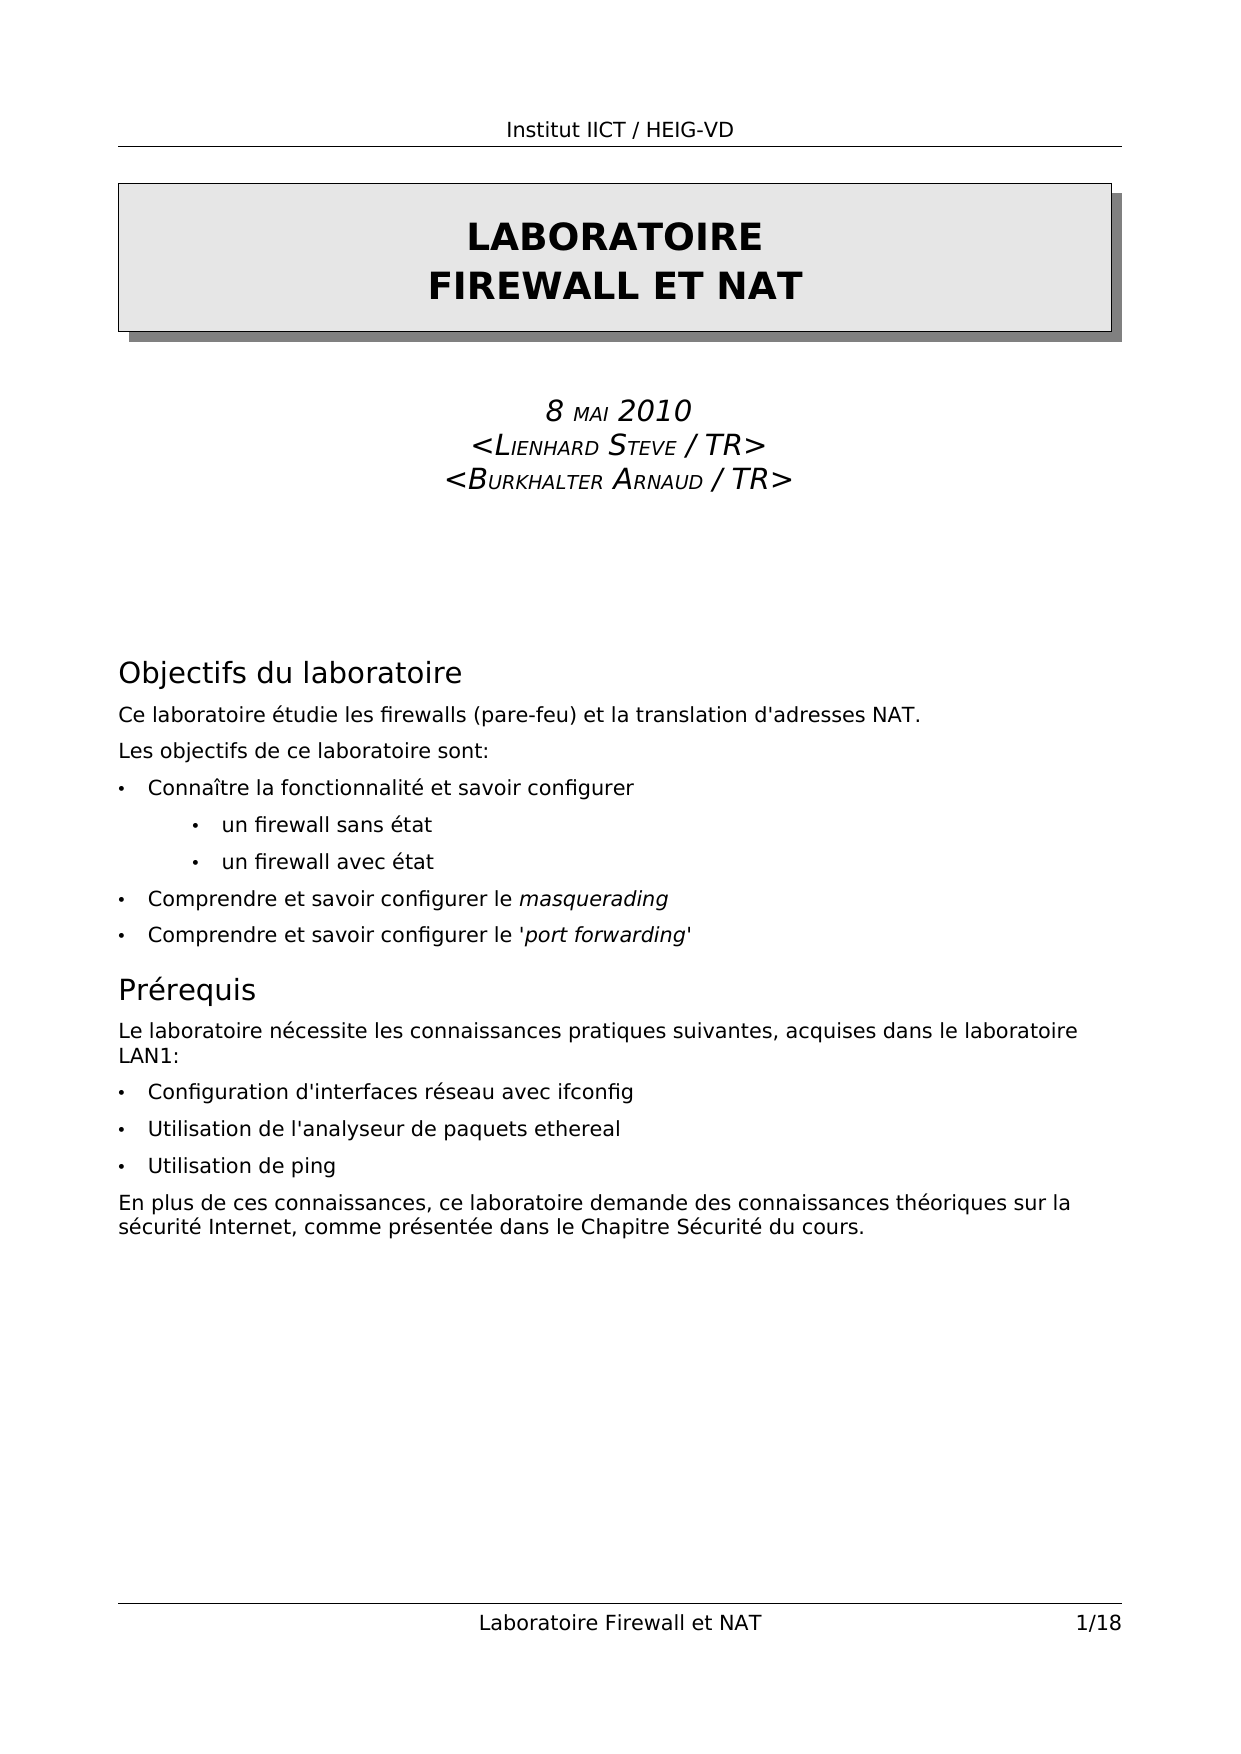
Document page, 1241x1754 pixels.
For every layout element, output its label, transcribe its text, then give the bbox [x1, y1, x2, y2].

subtitle <Lienhard Steve / TR> [118, 428, 1122, 462]
subtitle Prérequis [118, 973, 1122, 1007]
list Utilisation de l'analyseur de paquets ethereal [118, 1117, 1122, 1142]
title Firewall et NAT [145, 265, 1085, 304]
list Configuration d'interfaces réseau avec ifconfig [118, 1081, 1122, 1105]
text En plus de ces connaissances, ce laboratoire demande des connaissances théoriques sur la sécurité Internet, comme présentée dans le Chapitre Sécurité du cours. [118, 1191, 1122, 1239]
list Utilisation de ping [118, 1154, 1122, 1178]
text Les objectifs de ce laboratoire sont: [118, 739, 1122, 764]
subtitle 8 mai 2010 [118, 394, 1122, 428]
list Comprendre et savoir configurer le 'port forwarding' [118, 923, 1122, 948]
text Le laboratoire nécessite les connaissances pratiques suivantes, acquises dans le laboratoire LAN1: [118, 1019, 1122, 1068]
list un firewall avec état [192, 850, 1122, 874]
subtitle Objectifs du laboratoire [118, 656, 1122, 690]
list Connaître la fonctionnalité et savoir configurer [118, 776, 1122, 801]
list un firewall sans état [192, 813, 1122, 837]
text Ce laboratoire étudie les firewalls (pare-feu) et la translation d'adresses NAT. [118, 703, 1122, 727]
subtitle <Burkhalter Arnaud / TR> [118, 462, 1122, 496]
title Laboratoire [145, 216, 1085, 259]
list Comprendre et savoir configurer le masquerading [118, 887, 1122, 911]
